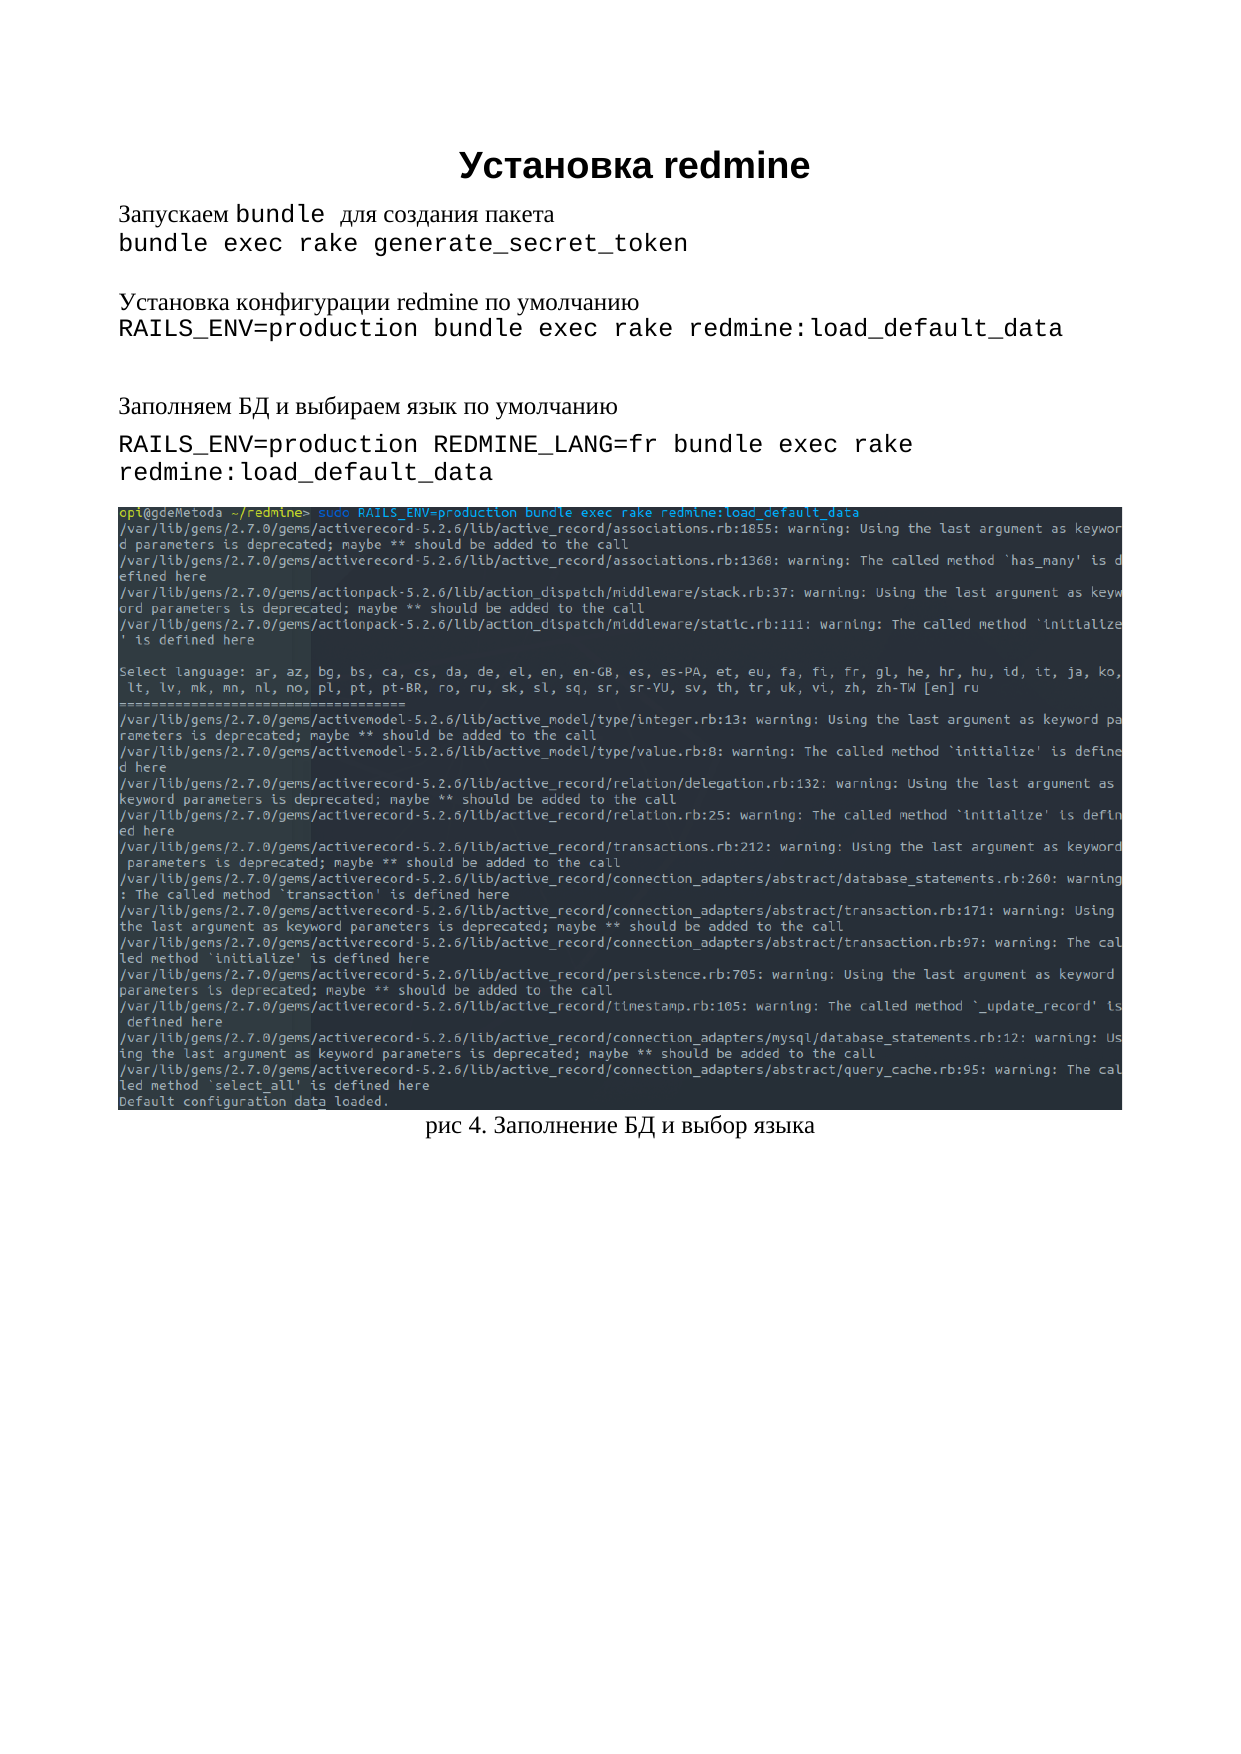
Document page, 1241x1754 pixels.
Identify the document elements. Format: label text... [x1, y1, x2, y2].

subtitle Установка redmine [148, 143, 1122, 187]
text Запускаем bundle для создания пакета [118, 199, 1122, 230]
text [118, 500, 1122, 507]
picture [118, 507, 1123, 1110]
text bundle exec rake generate_secret_token [118, 230, 1122, 258]
text Установка конфигурации redmine по умолчанию [118, 287, 1122, 316]
text RAILS_ENV=production bundle exec rake redmine:load_default_data [118, 316, 1122, 344]
text рис 4. Заполнение БД и выбор языка [118, 1110, 1122, 1139]
text Заполняем БД и выбираем язык по умолчанию [118, 391, 1122, 419]
text RAILS_ENV=production REDMINE_LANG=fr bundle exec rake redmine:load_default_data [118, 431, 1122, 488]
